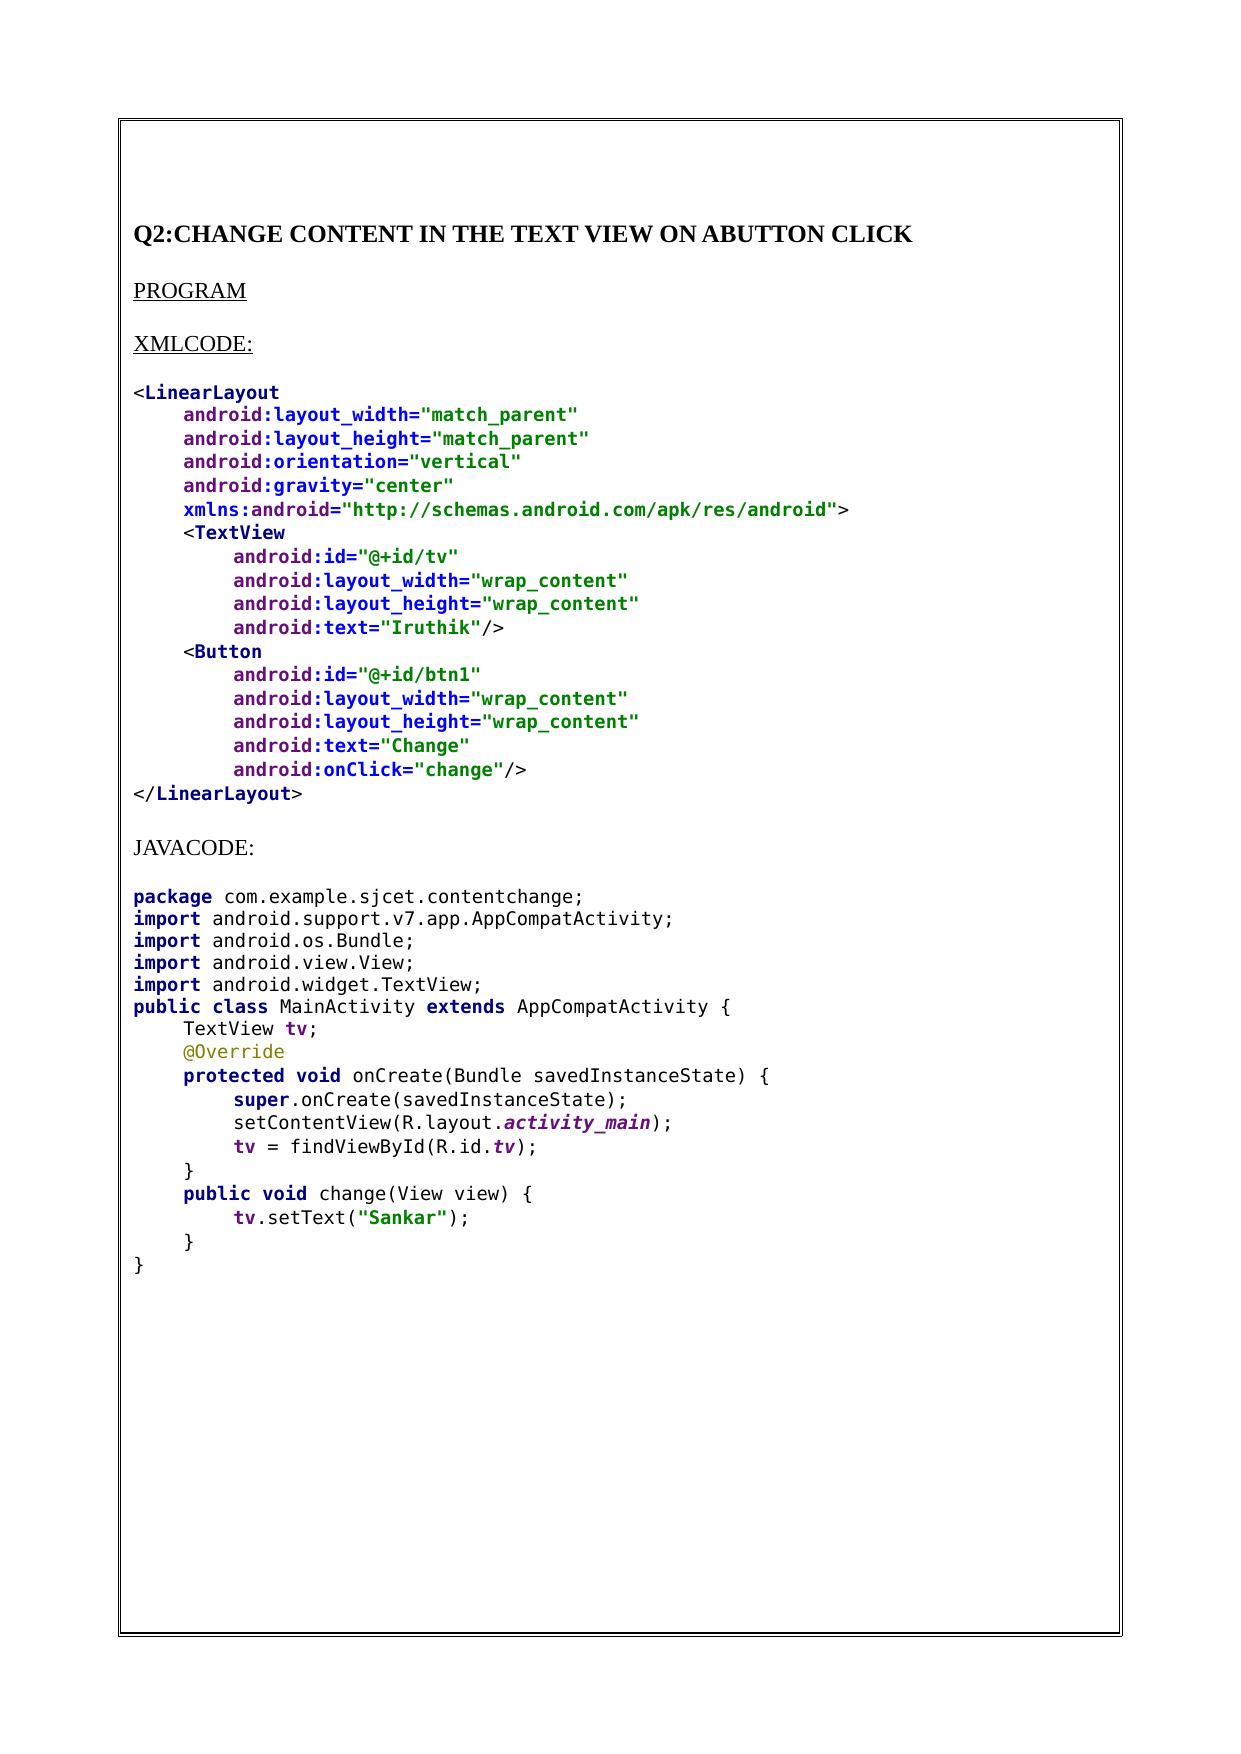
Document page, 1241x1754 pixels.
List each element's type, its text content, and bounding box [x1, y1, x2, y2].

text JAVACODE: [133, 834, 1107, 860]
text PROGRAM [133, 277, 1107, 303]
text } [133, 1231, 1107, 1254]
text } [133, 1160, 1107, 1183]
text TextView tv; [133, 1018, 1107, 1041]
text Q2:CHANGE CONTENT IN THE TEXT VIEW ON ABUTTON CLICK [133, 219, 1107, 248]
text android:text="Change" [133, 735, 1107, 759]
text import android.widget.TextView; [133, 974, 1107, 996]
text android:layout_width="wrap_content" [133, 570, 1107, 593]
text android:layout_height="wrap_content" [133, 593, 1107, 617]
text android:layout_height="wrap_content" [133, 712, 1107, 735]
text } [133, 1254, 1107, 1276]
text android:gravity="center" [133, 475, 1107, 499]
text XMLCODE: [133, 329, 1107, 356]
text @Override [133, 1041, 1107, 1065]
text public void change(View view) { [133, 1183, 1107, 1207]
text package com.example.sjcet.contentchange; [133, 887, 1107, 908]
text android:id="@+id/btn1" [133, 664, 1107, 688]
text protected void onCreate(Bundle savedInstanceState) { [133, 1065, 1107, 1089]
text android:onClick="change"/> [133, 759, 1107, 782]
text android:orientation="vertical" [133, 451, 1107, 475]
text android:layout_width="match_parent" [133, 404, 1107, 428]
text setContentView(R.layout.activity_main); [133, 1112, 1107, 1136]
text import android.os.Bundle; [133, 930, 1107, 952]
text public class MainActivity extends AppCompatActivity { [133, 996, 1107, 1018]
text android:layout_width="wrap_content" [133, 688, 1107, 712]
text import android.view.View; [133, 952, 1107, 974]
text android:id="@+id/tv" [133, 546, 1107, 570]
text tv.setText("Sankar"); [133, 1207, 1107, 1231]
text <TextView [133, 522, 1107, 546]
text import android.support.v7.app.AppCompatActivity; [133, 908, 1107, 930]
text tv = findViewById(R.id.tv); [133, 1136, 1107, 1160]
text super.onCreate(savedInstanceState); [133, 1089, 1107, 1112]
text xmlns:android="http://schemas.android.com/apk/res/android"> [133, 499, 1107, 522]
text <LinearLayout [133, 382, 1107, 404]
text android:text="Iruthik"/> [133, 617, 1107, 641]
text <Button [133, 641, 1107, 664]
text </LinearLayout> [133, 782, 1107, 804]
text android:layout_height="match_parent" [133, 428, 1107, 451]
